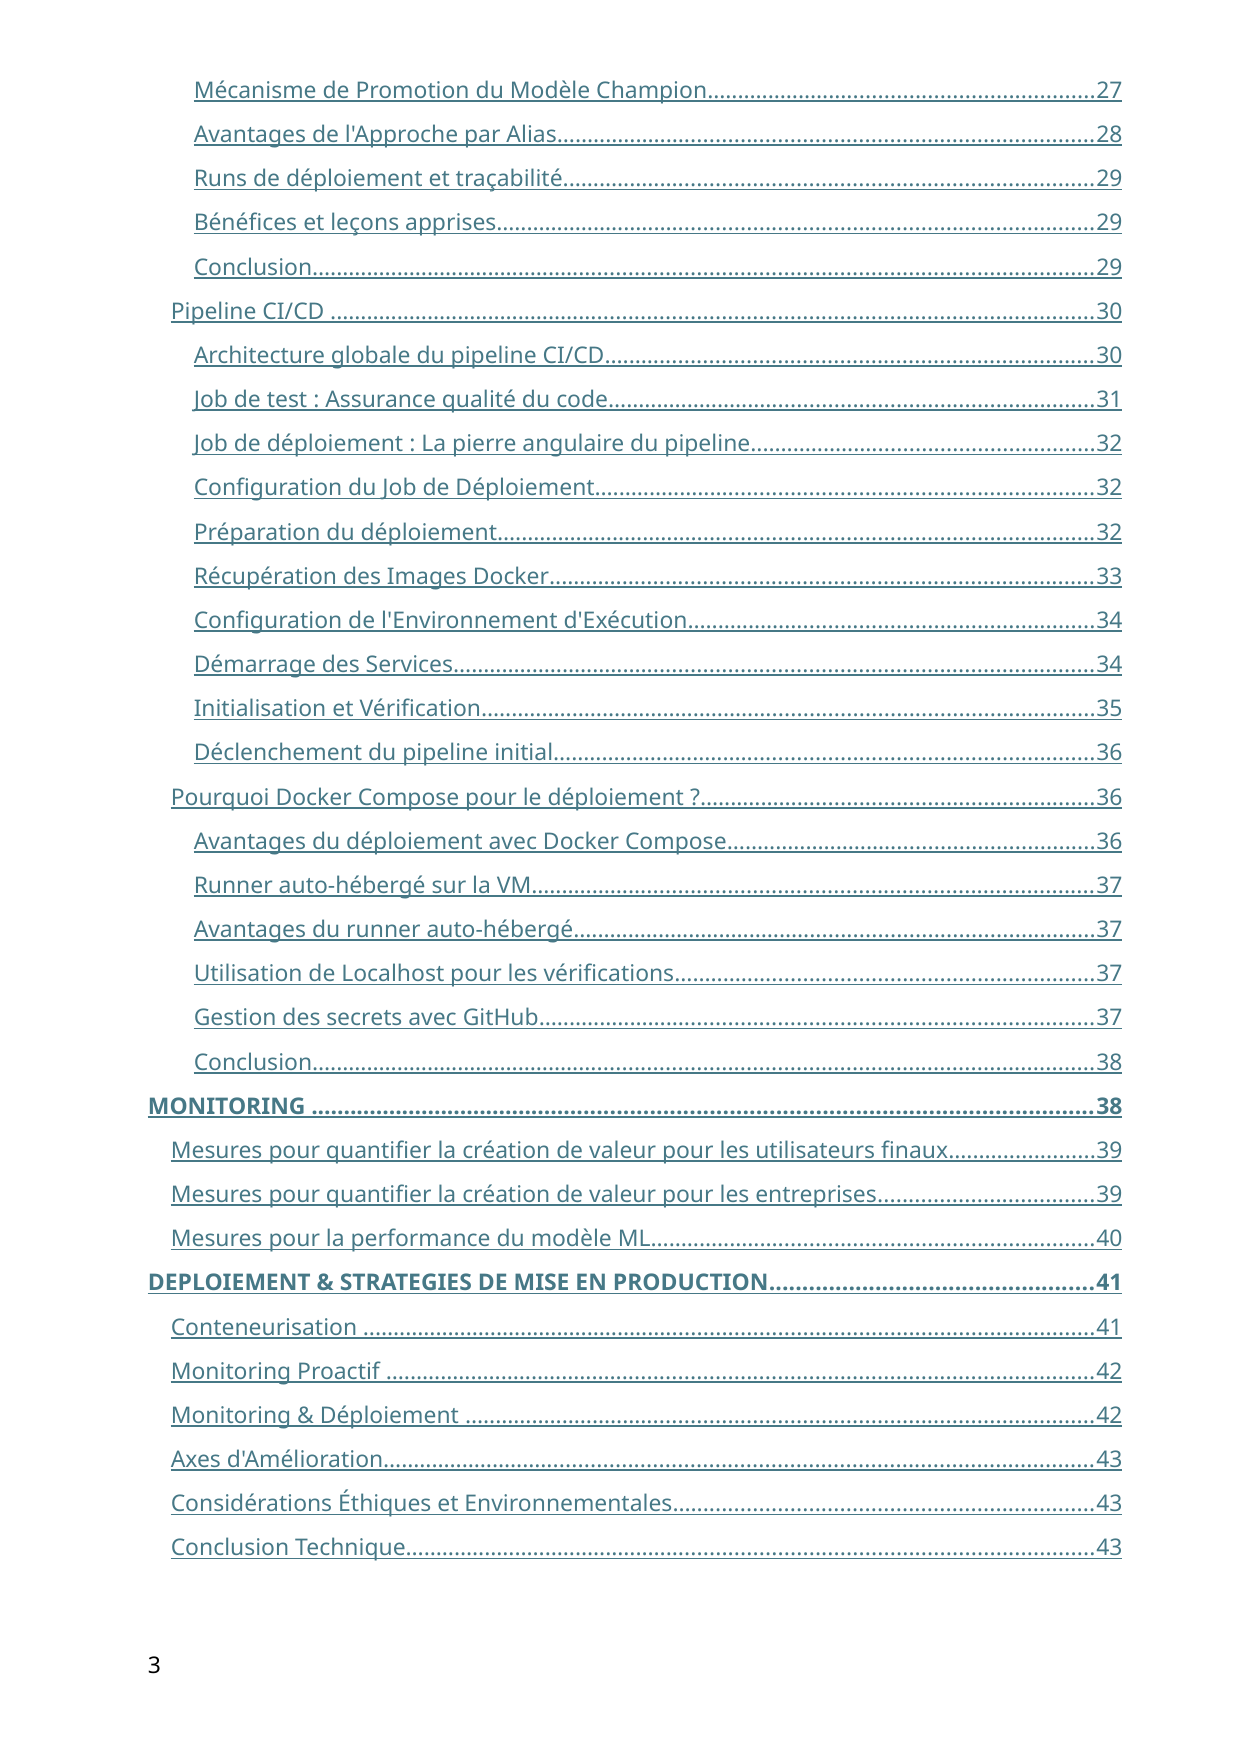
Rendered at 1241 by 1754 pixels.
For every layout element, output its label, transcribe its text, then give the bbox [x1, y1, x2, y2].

text Mécanisme de Promotion du Modèle Champion 27 [193, 74, 1122, 100]
text [193, 1073, 1122, 1077]
text Runner auto-hébergé sur la VM 37 [193, 869, 1122, 895]
text [193, 675, 1122, 679]
text [193, 234, 1122, 238]
text Monitoring & Déploiement 42 [171, 1399, 1122, 1425]
text Configuration du Job de Déploiement 32 [193, 471, 1122, 498]
text [193, 101, 1122, 105]
text Déclenchement du pipeline initial 36 [193, 736, 1122, 763]
text [193, 499, 1122, 503]
text [193, 1029, 1122, 1033]
text [193, 145, 1122, 149]
text Pourquoi Docker Compose pour le déploiement ? 36 [171, 781, 1122, 807]
text Utilisation de Localhost pour les vérifications 37 [193, 957, 1122, 984]
text Job de test : Assurance qualité du code 31 [193, 383, 1122, 409]
text Gestion des secrets avec GitHub 37 [193, 1001, 1122, 1028]
text MONITORING 38 [148, 1090, 1122, 1116]
text DEPLOIEMENT & STRATEGIES DE MISE EN PRODUCTION 41 [148, 1266, 1122, 1293]
text [193, 587, 1122, 591]
text Mesures pour la performance du modèle ML 40 [171, 1222, 1122, 1249]
text Job de déploiement : La pierre angulaire du pipeline 32 [193, 427, 1122, 454]
text [193, 631, 1122, 635]
text Architecture globale du pipeline CI/CD 30 [193, 339, 1122, 365]
text [171, 1559, 1122, 1563]
text Récupération des Images Docker 33 [193, 560, 1122, 586]
text Avantages de l'Approche par Alias 28 [193, 118, 1122, 144]
text Configuration de l'Environnement d'Exécution 34 [193, 604, 1122, 630]
text [193, 852, 1122, 856]
text Mesures pour quantifier la création de valeur pour les utilisateurs finaux 39 [171, 1134, 1122, 1160]
text [193, 896, 1122, 900]
text [193, 278, 1122, 282]
text [193, 940, 1122, 944]
text Avantages du déploiement avec Docker Compose 36 [193, 825, 1122, 851]
text Démarrage des Services 34 [193, 648, 1122, 674]
text Considérations Éthiques et Environnementales 43 [171, 1487, 1122, 1514]
text Conclusion 29 [193, 251, 1122, 277]
text [148, 1294, 1122, 1298]
text Préparation du déploiement 32 [193, 516, 1122, 542]
text Conclusion 38 [193, 1046, 1122, 1072]
text Mesures pour quantifier la création de valeur pour les entreprises 39 [171, 1178, 1122, 1204]
text Axes d'Amélioration 43 [171, 1443, 1122, 1469]
text [193, 543, 1122, 547]
text Conteneurisation 41 [171, 1311, 1122, 1337]
text Monitoring Proactif 42 [171, 1355, 1122, 1381]
text Pipeline CI/CD 30 [171, 295, 1122, 321]
text Runs de déploiement et traçabilité 29 [193, 162, 1122, 189]
text Initialisation et Vérification 35 [193, 692, 1122, 719]
text Bénéfices et leçons apprises 29 [193, 206, 1122, 233]
text Avantages du runner auto-hébergé 37 [193, 913, 1122, 939]
text [193, 764, 1122, 768]
text [193, 366, 1122, 370]
text Conclusion Technique 43 [171, 1531, 1122, 1558]
